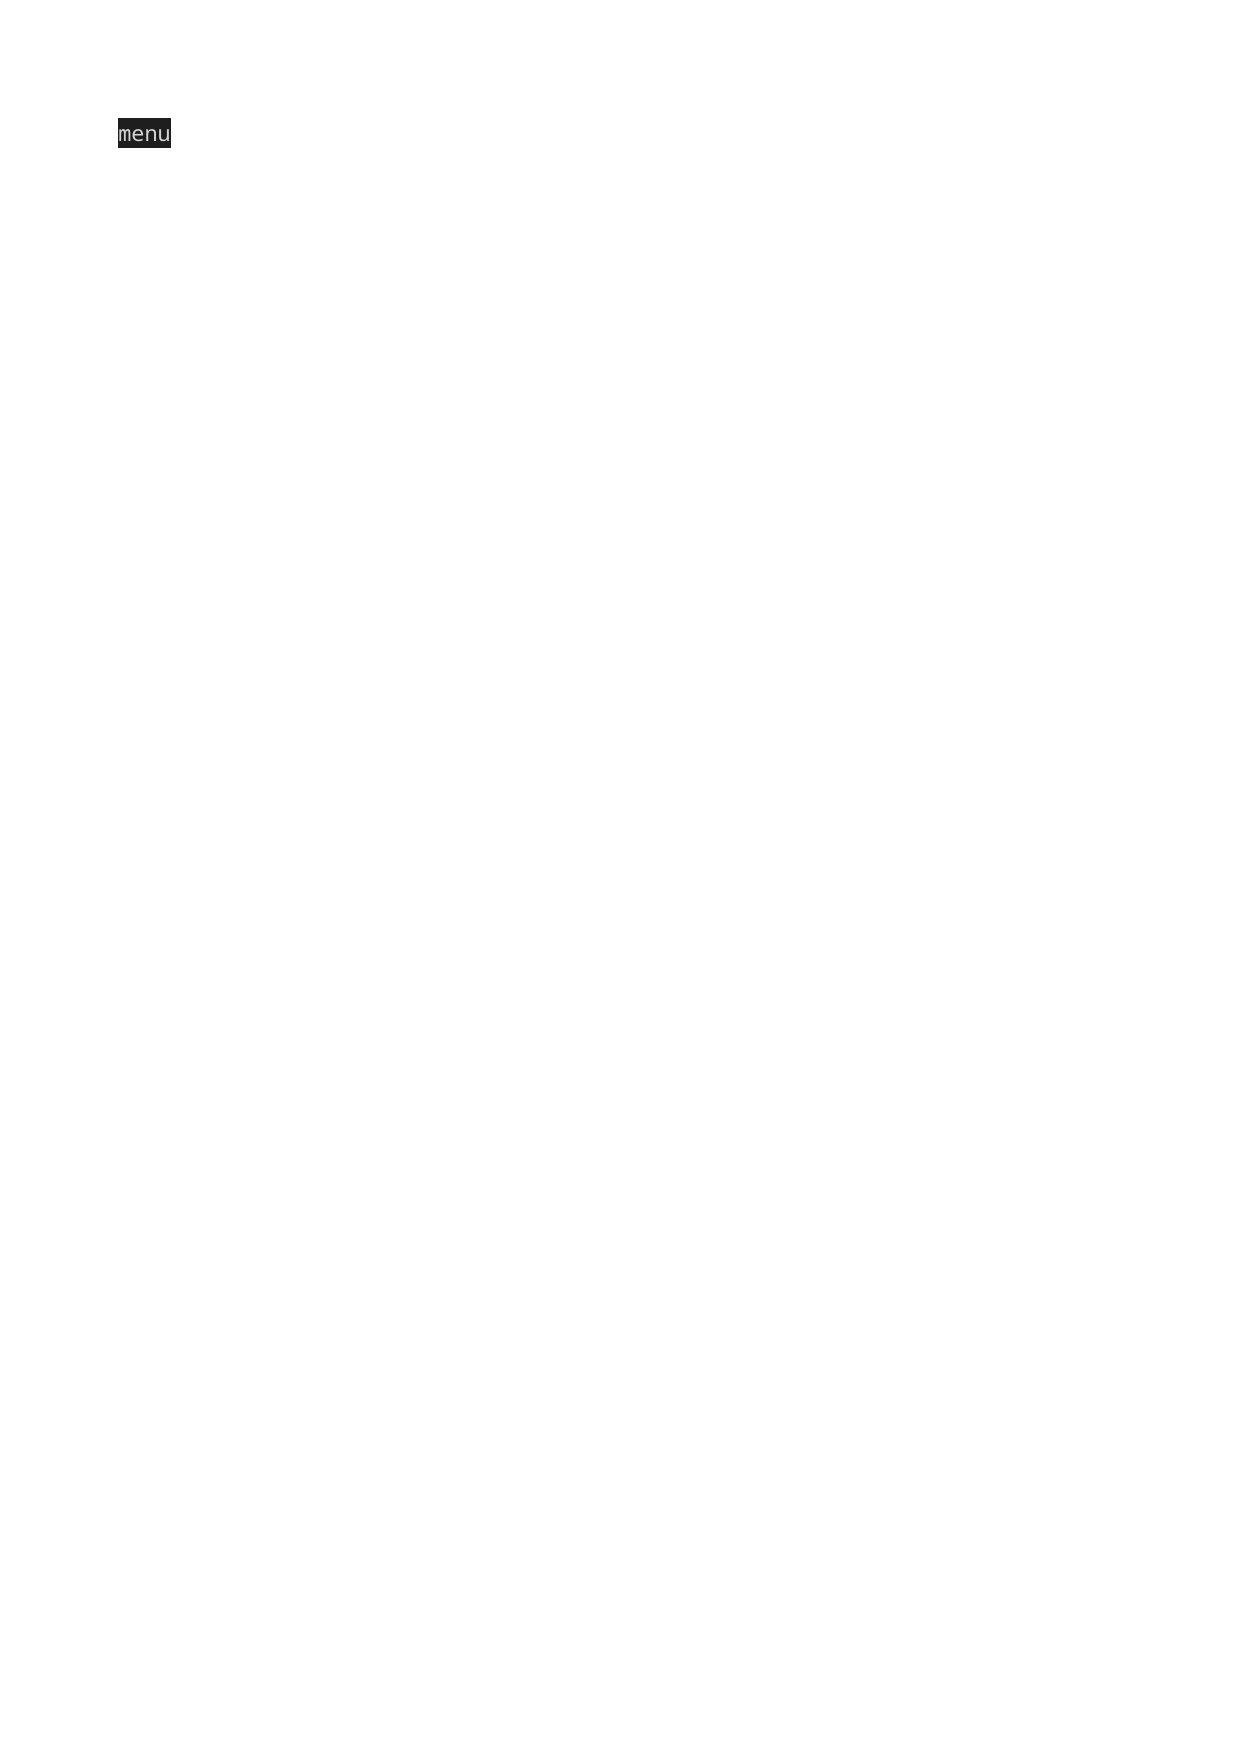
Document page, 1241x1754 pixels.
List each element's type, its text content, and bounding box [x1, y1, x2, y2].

text menu [118, 118, 1122, 148]
